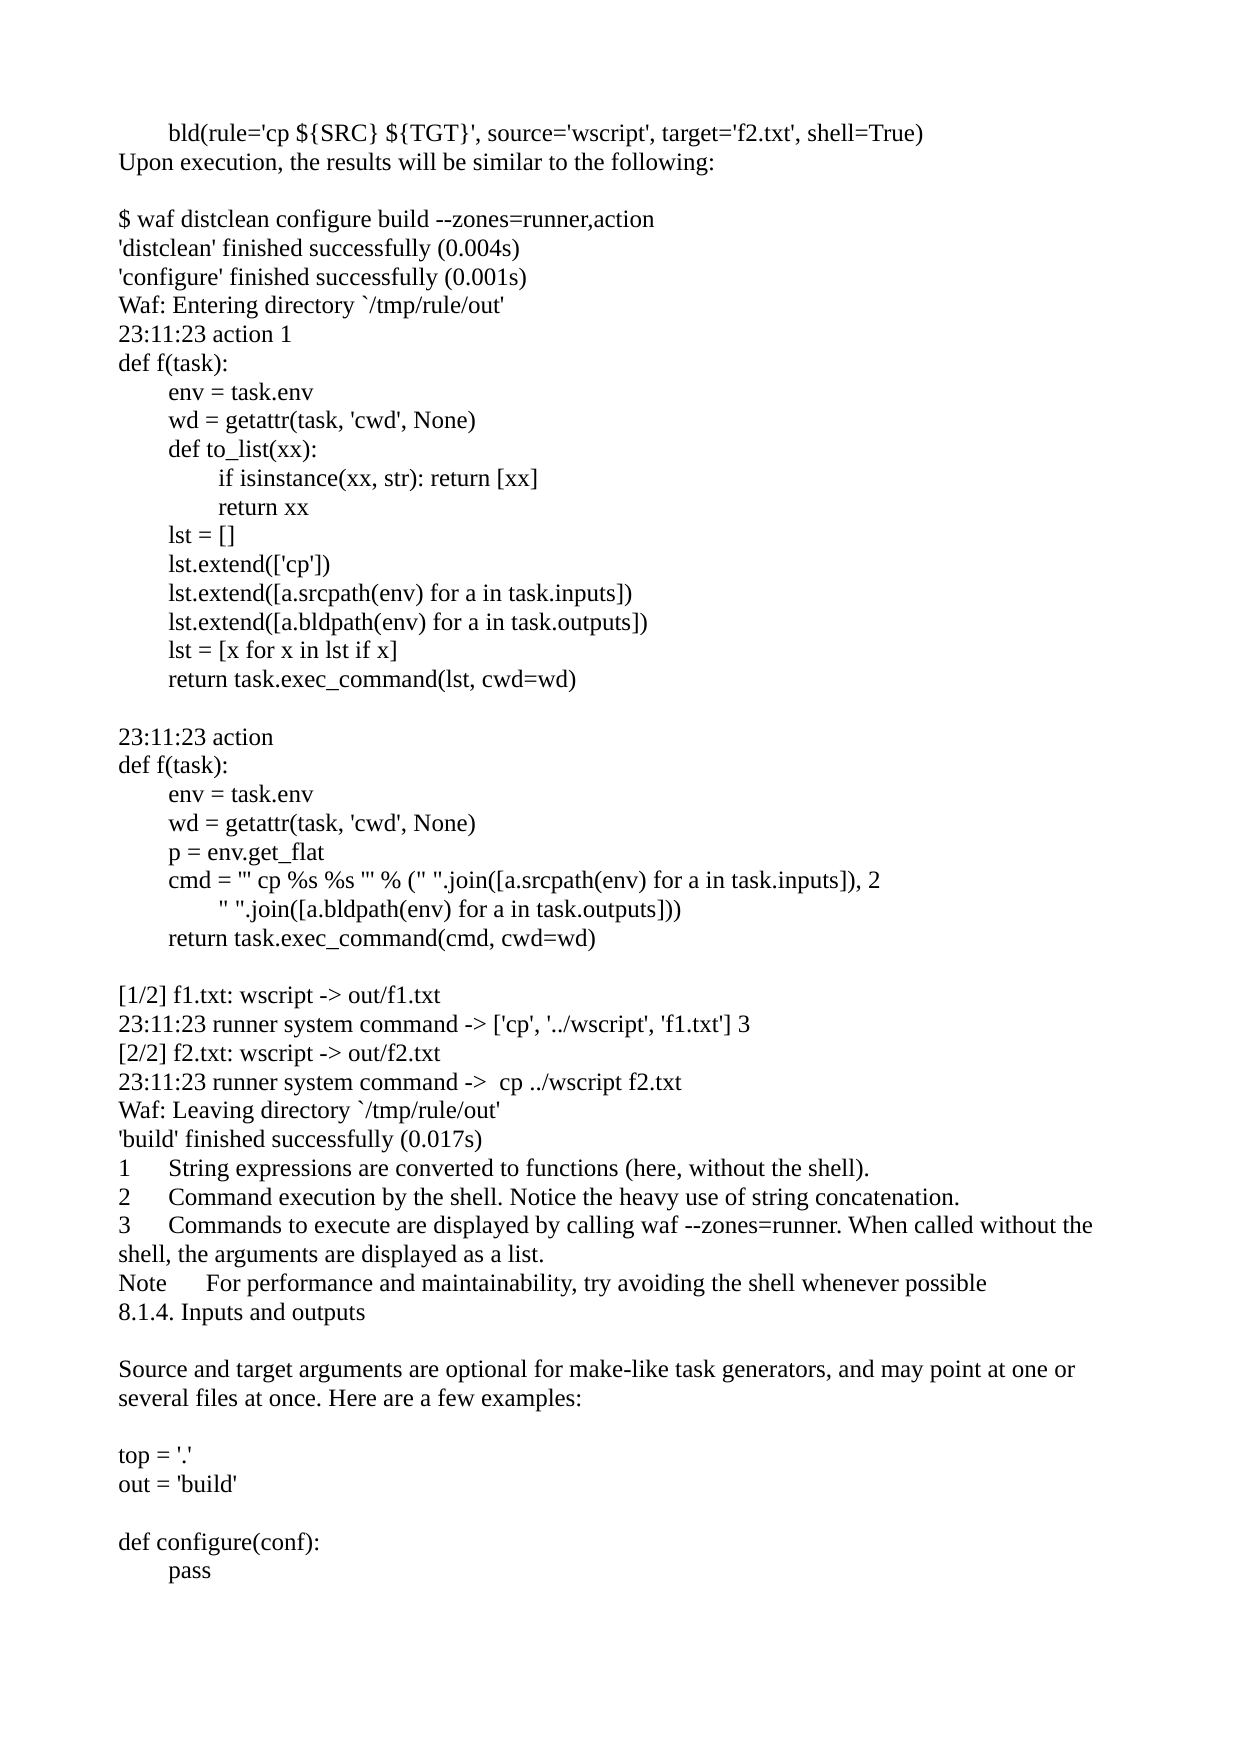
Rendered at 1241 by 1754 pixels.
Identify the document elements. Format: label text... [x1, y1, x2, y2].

text 'build' finished successfully (0.017s) [118, 1124, 1122, 1153]
text return task.exec_command(cmd, cwd=wd) [118, 923, 1122, 952]
text Waf: Leaving directory `/tmp/rule/out' [118, 1096, 1122, 1124]
text " ".join([a.bldpath(env) for a in task.outputs])) [118, 894, 1122, 923]
text Source and target arguments are optional for make-like task generators, and may point at one or several files at once. Here are a few examples: [118, 1354, 1122, 1412]
text return task.exec_command(lst, cwd=wd) [118, 664, 1122, 693]
text env = task.env [118, 779, 1122, 808]
text 'configure' finished successfully (0.001s) [118, 262, 1122, 291]
text pass [118, 1556, 1122, 1584]
text 23:11:23 action [118, 722, 1122, 751]
text def configure(conf): [118, 1527, 1122, 1556]
text 'distclean' finished successfully (0.004s) [118, 233, 1122, 262]
text wd = getattr(task, 'cwd', None) [118, 406, 1122, 434]
text $ waf distclean configure build --zones=runner,action [118, 204, 1122, 233]
text Upon execution, the results will be similar to the following: [118, 147, 1122, 176]
text def f(task): [118, 751, 1122, 779]
text Waf: Entering directory `/tmp/rule/out' [118, 291, 1122, 319]
text lst = [x for x in lst if x] [118, 636, 1122, 664]
text 3 Commands to execute are displayed by calling waf --zones=runner. When called without the shell, the arguments are displayed as a list. [118, 1211, 1122, 1268]
text p = env.get_flat [118, 837, 1122, 866]
text if isinstance(xx, str): return [xx] [118, 463, 1122, 492]
text def f(task): [118, 348, 1122, 377]
text 23:11:23 runner system command -> ['cp', '../wscript', 'f1.txt'] 3 [118, 1009, 1122, 1038]
text def to_list(xx): [118, 434, 1122, 463]
text lst = [] [118, 521, 1122, 549]
text lst.extend([a.srcpath(env) for a in task.inputs]) [118, 578, 1122, 607]
text cmd = ''' cp %s %s ''' % (" ".join([a.srcpath(env) for a in task.inputs]), 2 [118, 866, 1122, 894]
text return xx [118, 492, 1122, 521]
text top = '.' [118, 1441, 1122, 1469]
text bld(rule='cp ${SRC} ${TGT}', source='wscript', target='f2.txt', shell=True) [118, 118, 1122, 147]
text 23:11:23 action 1 [118, 319, 1122, 348]
text env = task.env [118, 377, 1122, 406]
text 1 String expressions are converted to functions (here, without the shell). [118, 1153, 1122, 1182]
text wd = getattr(task, 'cwd', None) [118, 808, 1122, 837]
text out = 'build' [118, 1469, 1122, 1498]
text Note For performance and maintainability, try avoiding the shell whenever possible [118, 1268, 1122, 1297]
text lst.extend([a.bldpath(env) for a in task.outputs]) [118, 607, 1122, 636]
text 8.1.4. Inputs and outputs [118, 1297, 1122, 1326]
text 2 Command execution by the shell. Notice the heavy use of string concatenation. [118, 1182, 1122, 1211]
text [2/2] f2.txt: wscript -> out/f2.txt [118, 1038, 1122, 1067]
text 23:11:23 runner system command -> cp ../wscript f2.txt [118, 1067, 1122, 1096]
text lst.extend(['cp']) [118, 549, 1122, 578]
text [1/2] f1.txt: wscript -> out/f1.txt [118, 981, 1122, 1009]
